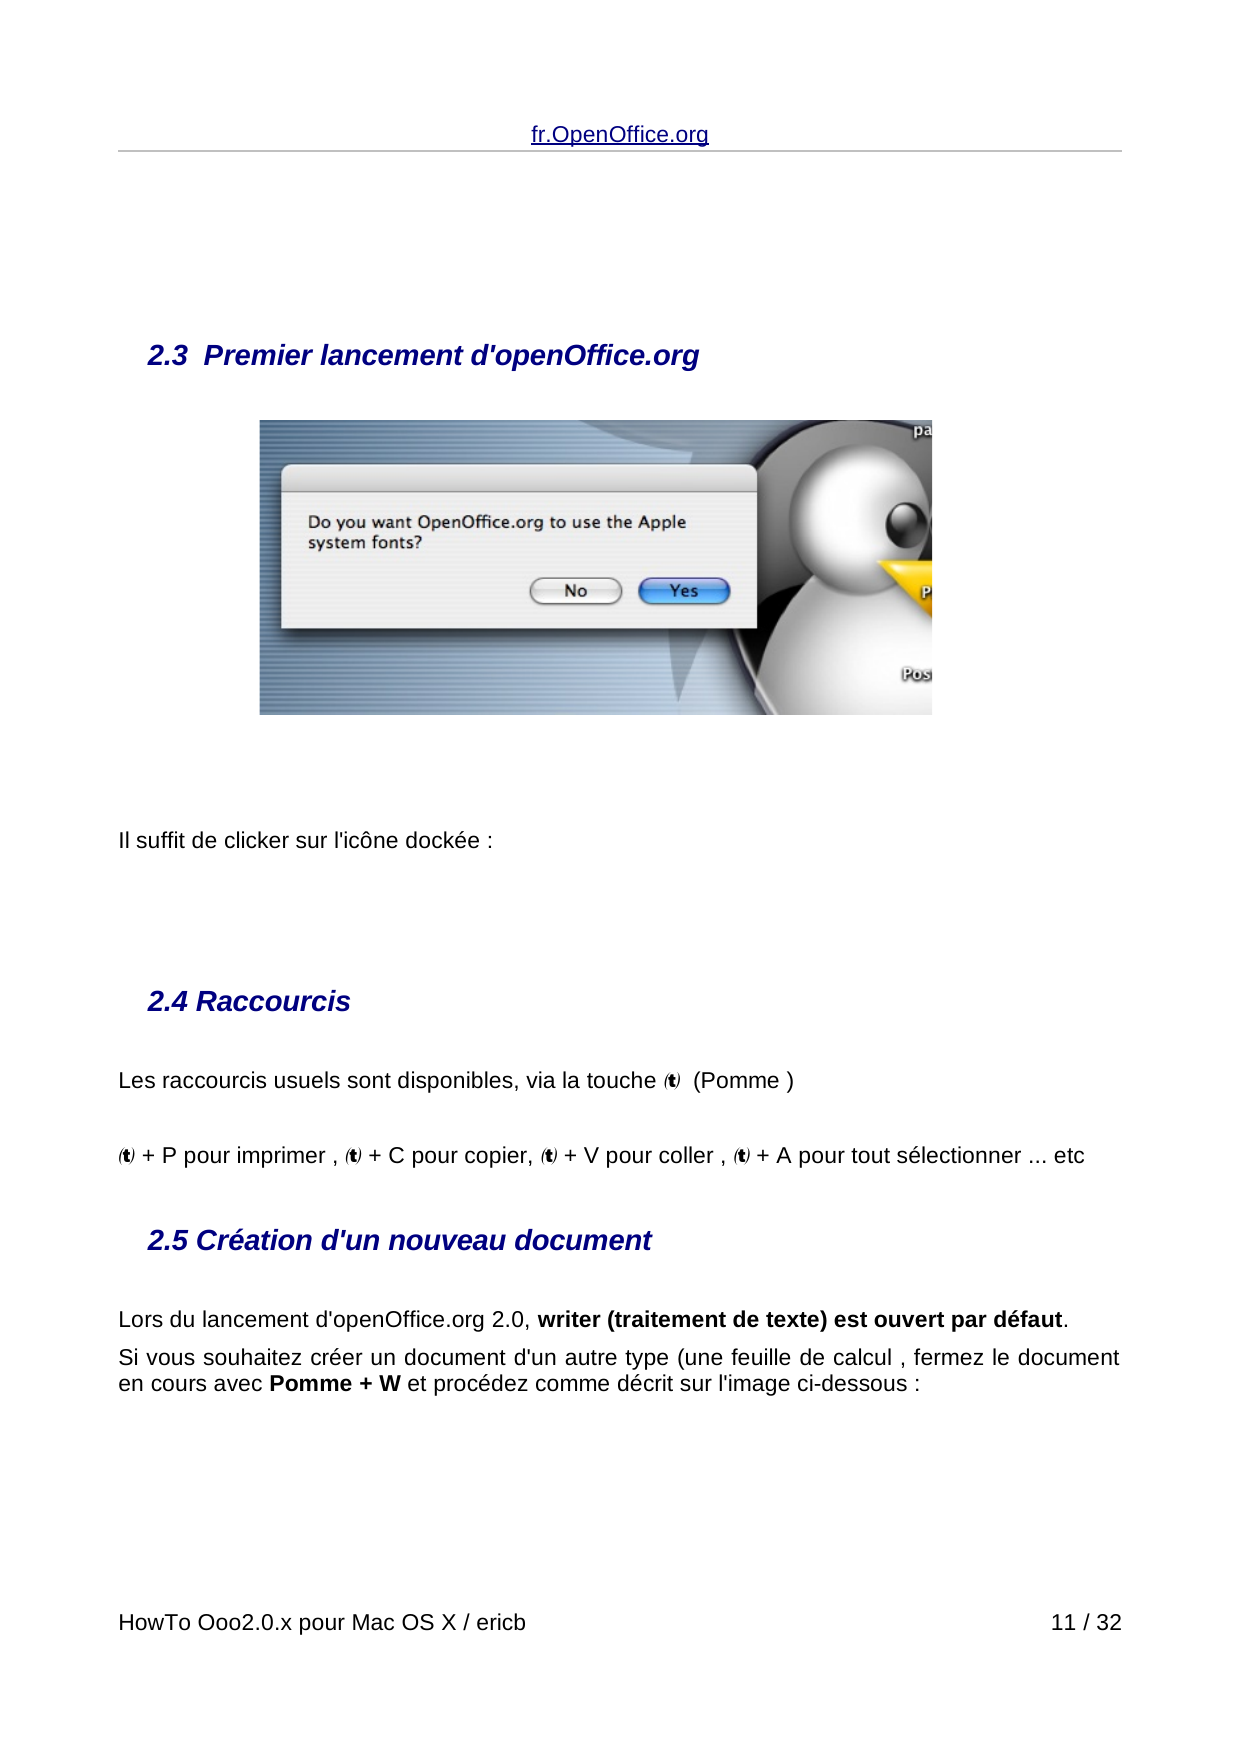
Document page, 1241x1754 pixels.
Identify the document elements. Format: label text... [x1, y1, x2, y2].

subtitle Création d'un nouveau document [148, 1224, 1122, 1257]
subtitle Raccourcis [148, 985, 1122, 1017]
text Lors du lancement d'openOffice.org 2.0, writer (traitement de texte) est ouvert par défaut. [118, 1306, 1122, 1332]
subtitle Premier lancement d'openOffice.org [148, 339, 1122, 371]
text  + P pour imprimer ,  + C pour copier,  + V pour coller ,  + A pour tout sélectionner ... etc [118, 1143, 1122, 1169]
text Les raccourcis usuels sont disponibles, via la touche  (Pomme ) [118, 1067, 1122, 1093]
text Si vous souhaitez créer un document d'un autre type (une feuille de calcul , fermez le document en cours avec Pomme + W et procédez comme décrit sur l'image ci-dessous : [118, 1344, 1122, 1396]
text Il suffit de clicker sur l'icône dockée : [118, 828, 1122, 854]
picture [259, 420, 933, 715]
